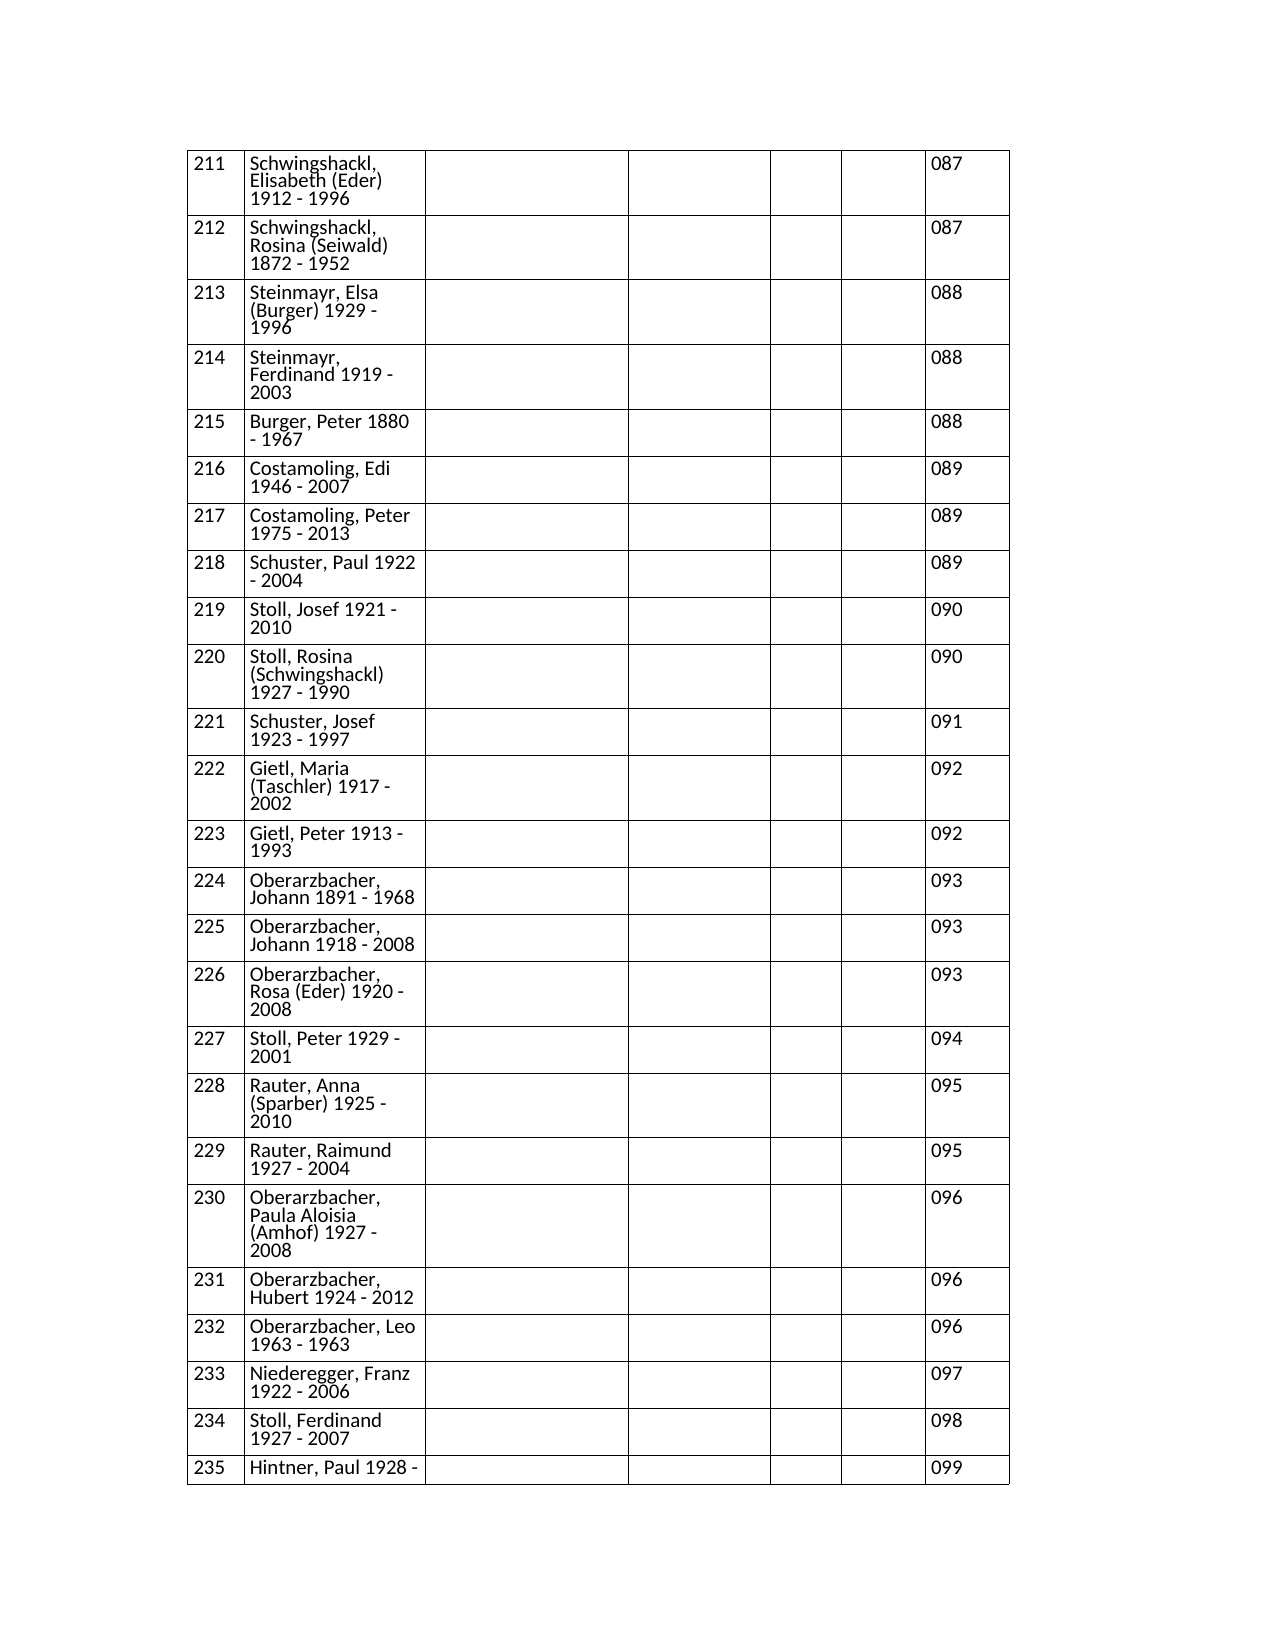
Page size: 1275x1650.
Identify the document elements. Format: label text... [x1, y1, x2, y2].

table_cell [842, 645, 925, 708]
table_cell [426, 962, 628, 1026]
table_cell [426, 504, 628, 550]
table_cell [629, 504, 770, 550]
table_cell [426, 1185, 628, 1267]
table_cell [629, 280, 770, 344]
table_cell Schuster, Josef 1923 - 1997 [245, 709, 425, 755]
table_cell [842, 216, 925, 279]
table_cell 233 [188, 1362, 244, 1408]
table_cell [629, 645, 770, 708]
table_cell [426, 457, 628, 503]
table_cell Oberarzbacher, Leo 1963 - 1963 [245, 1315, 425, 1361]
table_cell [629, 1027, 770, 1073]
table_cell [426, 1138, 628, 1184]
table_cell 088 [926, 345, 1009, 409]
table_cell Schuster, Paul 1922 - 2004 [245, 551, 425, 597]
table_cell 087 [926, 151, 1009, 215]
table_cell [771, 1268, 841, 1314]
table_cell [771, 410, 841, 456]
table_cell Rauter, Raimund 1927 - 2004 [245, 1138, 425, 1184]
table_cell 234 [188, 1409, 244, 1454]
table_cell [842, 915, 925, 961]
table_cell Steinmayr, Ferdinand 1919 - 2003 [245, 345, 425, 409]
table_cell 230 [188, 1185, 244, 1267]
table_cell 095 [926, 1138, 1009, 1184]
table_cell 089 [926, 504, 1009, 550]
table_cell 227 [188, 1027, 244, 1073]
table_cell [426, 345, 628, 409]
table_cell [842, 1185, 925, 1267]
table_cell 228 [188, 1074, 244, 1137]
table_cell [842, 504, 925, 550]
table_cell [771, 915, 841, 961]
table_cell 096 [926, 1315, 1009, 1361]
table_cell [842, 1315, 925, 1361]
table_cell [426, 598, 628, 644]
table_cell Schwingshackl, Rosina (Seiwald) 1872 - 1952 [245, 216, 425, 279]
table_cell [771, 280, 841, 344]
table_cell 216 [188, 457, 244, 503]
table_cell 089 [926, 457, 1009, 503]
table_cell 096 [926, 1268, 1009, 1314]
table_cell [842, 1456, 925, 1484]
table_cell 235 [188, 1456, 244, 1484]
table_cell [842, 410, 925, 456]
table_cell [629, 1409, 770, 1454]
table_cell 215 [188, 410, 244, 456]
table_cell 218 [188, 551, 244, 597]
table_cell Oberarzbacher, Paula Aloisia (Amhof) 1927 - 2008 [245, 1185, 425, 1267]
table_cell [629, 1138, 770, 1184]
table_cell [426, 1268, 628, 1314]
table_cell [842, 345, 925, 409]
table_cell [426, 1362, 628, 1408]
table_cell 096 [926, 1185, 1009, 1267]
table_cell [842, 457, 925, 503]
table_cell 097 [926, 1362, 1009, 1408]
table_cell [426, 1074, 628, 1137]
table_cell 217 [188, 504, 244, 550]
table_cell [771, 504, 841, 550]
table_cell [842, 551, 925, 597]
table_cell 213 [188, 280, 244, 344]
table_cell [771, 962, 841, 1026]
table_cell [771, 551, 841, 597]
table_cell [771, 756, 841, 820]
table_cell Gietl, Peter 1913 - 1993 [245, 821, 425, 867]
table_cell [771, 1138, 841, 1184]
table_cell [771, 1027, 841, 1073]
table_cell [771, 216, 841, 279]
table_cell [426, 645, 628, 708]
table_cell [426, 1027, 628, 1073]
table_cell [842, 1074, 925, 1137]
table_cell 089 [926, 551, 1009, 597]
table_cell Steinmayr, Elsa (Burger) 1929 - 1996 [245, 280, 425, 344]
table_cell 221 [188, 709, 244, 755]
table_cell 092 [926, 756, 1009, 820]
table_cell Niederegger, Franz 1922 - 2006 [245, 1362, 425, 1408]
table_cell [629, 1362, 770, 1408]
table_cell 219 [188, 598, 244, 644]
table_cell [771, 645, 841, 708]
table_cell 212 [188, 216, 244, 279]
table_cell [426, 756, 628, 820]
table_cell [842, 598, 925, 644]
table_cell [842, 1268, 925, 1314]
table_cell [629, 457, 770, 503]
table_cell [629, 756, 770, 820]
table_cell Stoll, Ferdinand 1927 - 2007 [245, 1409, 425, 1454]
table_cell [629, 1315, 770, 1361]
table_cell [771, 1074, 841, 1137]
table_cell 090 [926, 598, 1009, 644]
table_cell [426, 280, 628, 344]
table_cell 095 [926, 1074, 1009, 1137]
table_cell 231 [188, 1268, 244, 1314]
table_cell [629, 598, 770, 644]
table_cell [629, 1074, 770, 1137]
table_cell [842, 1138, 925, 1184]
table_cell [426, 551, 628, 597]
table_cell [771, 1315, 841, 1361]
table_cell [842, 1027, 925, 1073]
table_cell 092 [926, 821, 1009, 867]
table_cell Oberarzbacher, Hubert 1924 - 2012 [245, 1268, 425, 1314]
table_cell [629, 1268, 770, 1314]
table_cell 093 [926, 915, 1009, 961]
table_cell 091 [926, 709, 1009, 755]
table_cell [629, 868, 770, 914]
table_cell [629, 709, 770, 755]
table_cell [629, 1185, 770, 1267]
table_cell [629, 551, 770, 597]
table_cell [426, 1315, 628, 1361]
table_cell 220 [188, 645, 244, 708]
table_cell 222 [188, 756, 244, 820]
table_cell [771, 1456, 841, 1484]
table_cell 225 [188, 915, 244, 961]
table_cell Stoll, Josef 1921 - 2010 [245, 598, 425, 644]
table_cell [771, 868, 841, 914]
table_cell [629, 962, 770, 1026]
table_cell [842, 709, 925, 755]
table_cell 094 [926, 1027, 1009, 1073]
table_cell [426, 410, 628, 456]
table_cell [771, 1185, 841, 1267]
table_cell Stoll, Peter 1929 - 2001 [245, 1027, 425, 1073]
table_cell [771, 598, 841, 644]
table_cell Schwingshackl, Elisabeth (Eder) 1912 - 1996 [245, 151, 425, 215]
table_cell 232 [188, 1315, 244, 1361]
table_cell [426, 1409, 628, 1454]
table_cell Rauter, Anna (Sparber) 1925 - 2010 [245, 1074, 425, 1137]
table_cell [629, 410, 770, 456]
table_cell [771, 457, 841, 503]
table_cell [426, 915, 628, 961]
table_cell [842, 756, 925, 820]
table_cell 090 [926, 645, 1009, 708]
table_cell 093 [926, 962, 1009, 1026]
table_cell 214 [188, 345, 244, 409]
table_cell [842, 868, 925, 914]
table_cell [771, 1362, 841, 1408]
table_cell [426, 709, 628, 755]
table_cell [629, 151, 770, 215]
table_cell Gietl, Maria (Taschler) 1917 - 2002 [245, 756, 425, 820]
table_cell Costamoling, Edi 1946 - 2007 [245, 457, 425, 503]
table_cell [629, 915, 770, 961]
table_cell Costamoling, Peter 1975 - 2013 [245, 504, 425, 550]
table_cell Stoll, Rosina (Schwingshackl) 1927 - 1990 [245, 645, 425, 708]
table_cell [426, 821, 628, 867]
table_cell 223 [188, 821, 244, 867]
table_cell [771, 1409, 841, 1454]
table_cell [771, 345, 841, 409]
table_cell [842, 1362, 925, 1408]
table_cell [771, 151, 841, 215]
table_cell 088 [926, 410, 1009, 456]
table_cell [842, 280, 925, 344]
table_cell [842, 962, 925, 1026]
table_cell Oberarzbacher, Rosa (Eder) 1920 - 2008 [245, 962, 425, 1026]
table_cell [629, 821, 770, 867]
table_cell 087 [926, 216, 1009, 279]
table_cell Hintner, Paul 1928 [245, 1456, 425, 1484]
table_cell [771, 821, 841, 867]
table_cell [426, 151, 628, 215]
table_cell 211 [188, 151, 244, 215]
table_cell [842, 151, 925, 215]
table_cell 229 [188, 1138, 244, 1184]
table_cell 224 [188, 868, 244, 914]
table_cell [629, 216, 770, 279]
table_cell [426, 1456, 628, 1484]
table_cell 099 [926, 1456, 1009, 1484]
table_cell [629, 345, 770, 409]
table_cell [771, 709, 841, 755]
table_cell [426, 868, 628, 914]
table_cell 093 [926, 868, 1009, 914]
table_cell [842, 1409, 925, 1454]
table_cell [842, 821, 925, 867]
table_cell [629, 1456, 770, 1484]
table_cell 226 [188, 962, 244, 1026]
table_cell Oberarzbacher, Johann 1891 - 1968 [245, 868, 425, 914]
table_cell Oberarzbacher, Johann 1918 - 2008 [245, 915, 425, 961]
table_cell Burger, Peter 1880 - 1967 [245, 410, 425, 456]
table_cell 088 [926, 280, 1009, 344]
table_cell [426, 216, 628, 279]
table_cell 098 [926, 1409, 1009, 1454]
